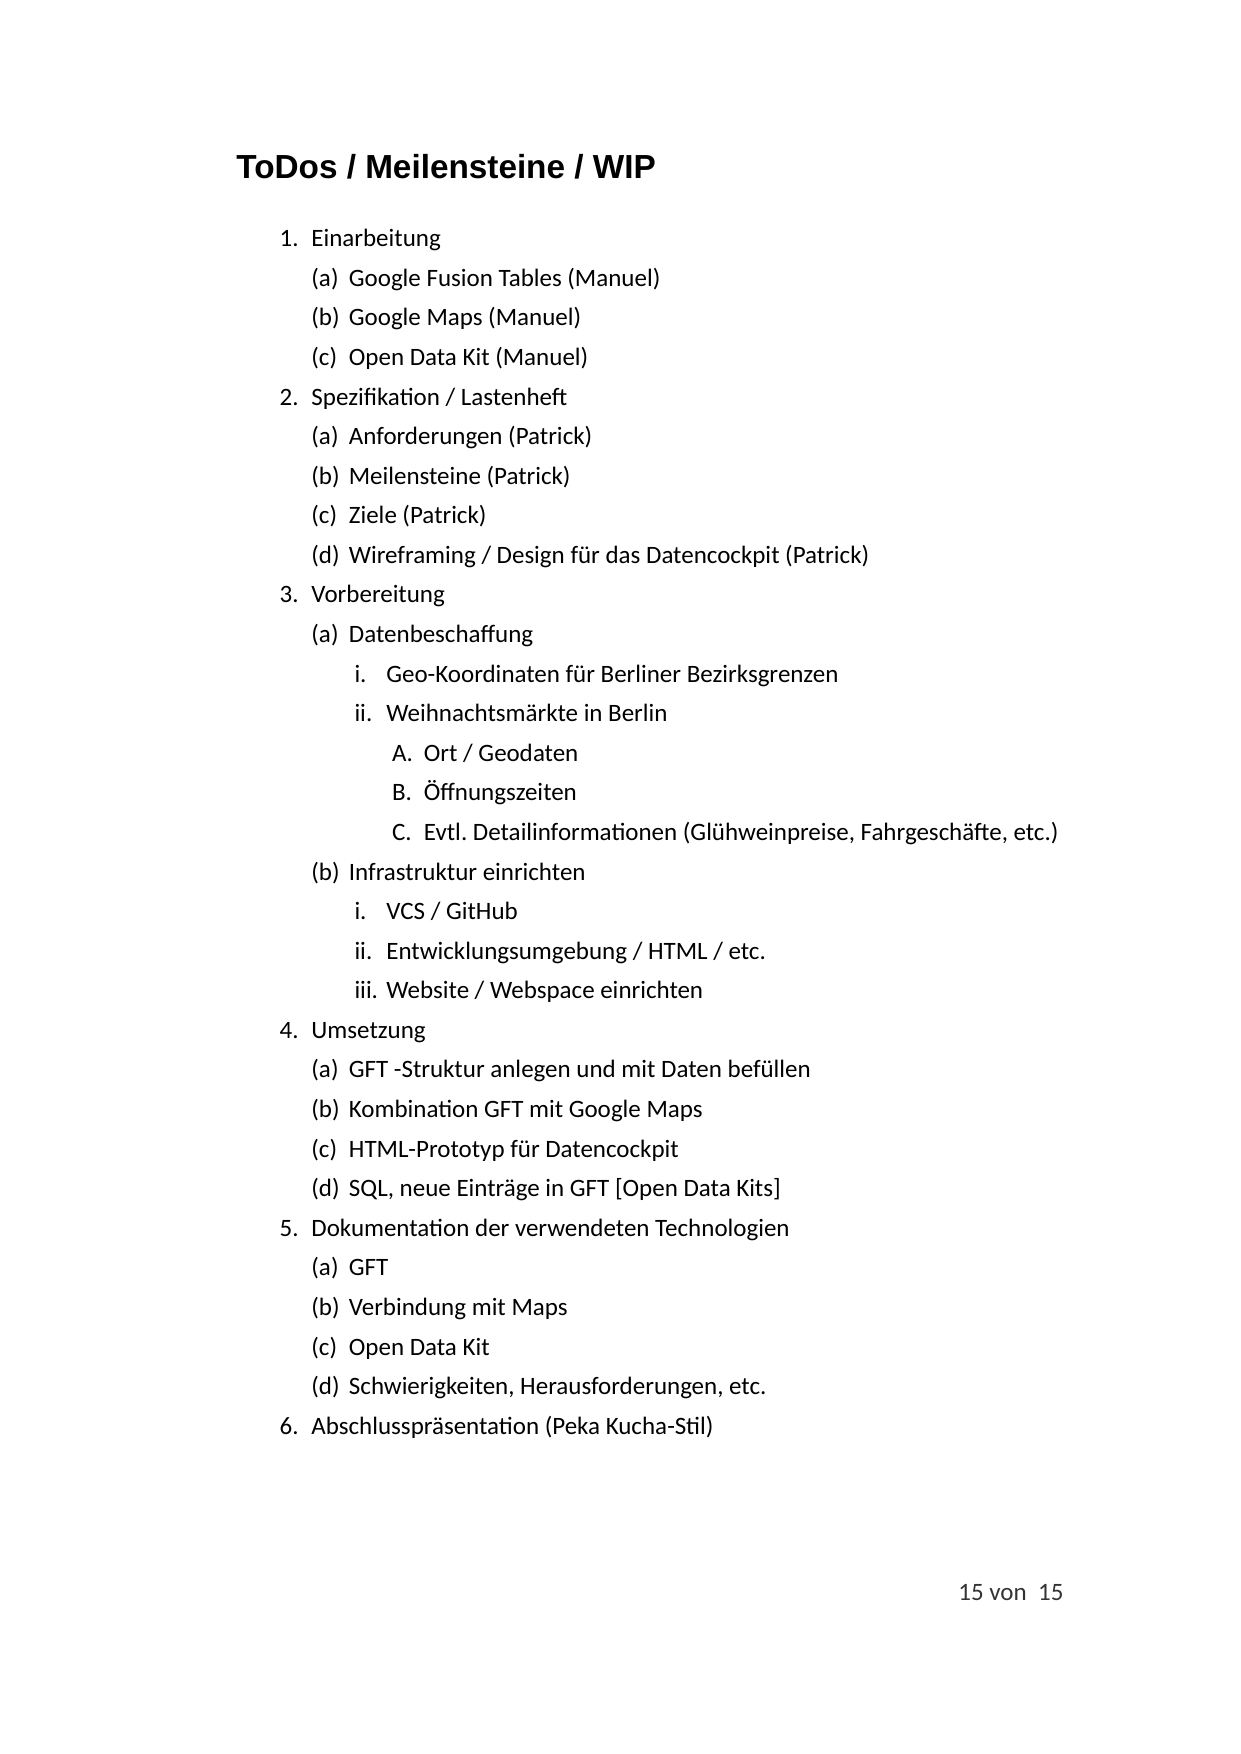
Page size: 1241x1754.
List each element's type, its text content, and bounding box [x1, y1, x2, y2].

list Google Fusion Tables (Manuel) [311, 262, 1063, 292]
list Schwierigkeiten, Herausforderungen, etc. [311, 1370, 1063, 1401]
list Geo-Koordinaten für Berliner Bezirksgrenzen [349, 658, 1063, 688]
list Öffnungszeiten [386, 776, 1063, 807]
list Kombination GFT mit Google Maps [311, 1093, 1063, 1124]
list VCS / GitHub [349, 895, 1063, 926]
list Weihnachtsmärkte in Berlin [349, 697, 1063, 728]
list Vorbereitung [274, 578, 1063, 609]
list Infrastruktur einrichten [311, 856, 1063, 886]
list Evtl. Detailinformationen (Glühweinpreise, Fahrgeschäfte, etc.) [386, 816, 1063, 847]
list Open Data Kit (Manuel) [311, 341, 1063, 372]
text ToDos / Meilensteine / WIP [236, 148, 1063, 186]
list Ort / Geodaten [386, 737, 1063, 767]
list Open Data Kit [311, 1331, 1063, 1361]
list Einarbeitung [274, 222, 1063, 253]
list Spezifikation / Lastenheft [274, 381, 1063, 411]
list Verbindung mit Maps [311, 1291, 1063, 1322]
list Anforderungen (Patrick) [311, 420, 1063, 451]
list Google Maps (Manuel) [311, 301, 1063, 332]
list Datenbeschaffung [311, 618, 1063, 649]
list Umsetzung [274, 1014, 1063, 1044]
list Meilensteine (Patrick) [311, 460, 1063, 490]
list SQL, neue Einträge in GFT [Open Data Kits] [311, 1172, 1063, 1203]
list HTML-Prototyp für Datencockpit [311, 1133, 1063, 1163]
list Wireframing / Design für das Datencockpit (Patrick) [311, 539, 1063, 569]
list GFT -Struktur anlegen und mit Daten befüllen [311, 1053, 1063, 1084]
list Ziele (Patrick) [311, 499, 1063, 530]
list Dokumentation der verwendeten Technologien [274, 1212, 1063, 1242]
list Entwicklungsumgebung / HTML / etc. [349, 935, 1063, 965]
list Website / Webspace einrichten [349, 974, 1063, 1005]
list GFT [311, 1251, 1063, 1282]
list Abschlusspräsentation (Peka Kucha-Stil) [274, 1410, 1063, 1440]
